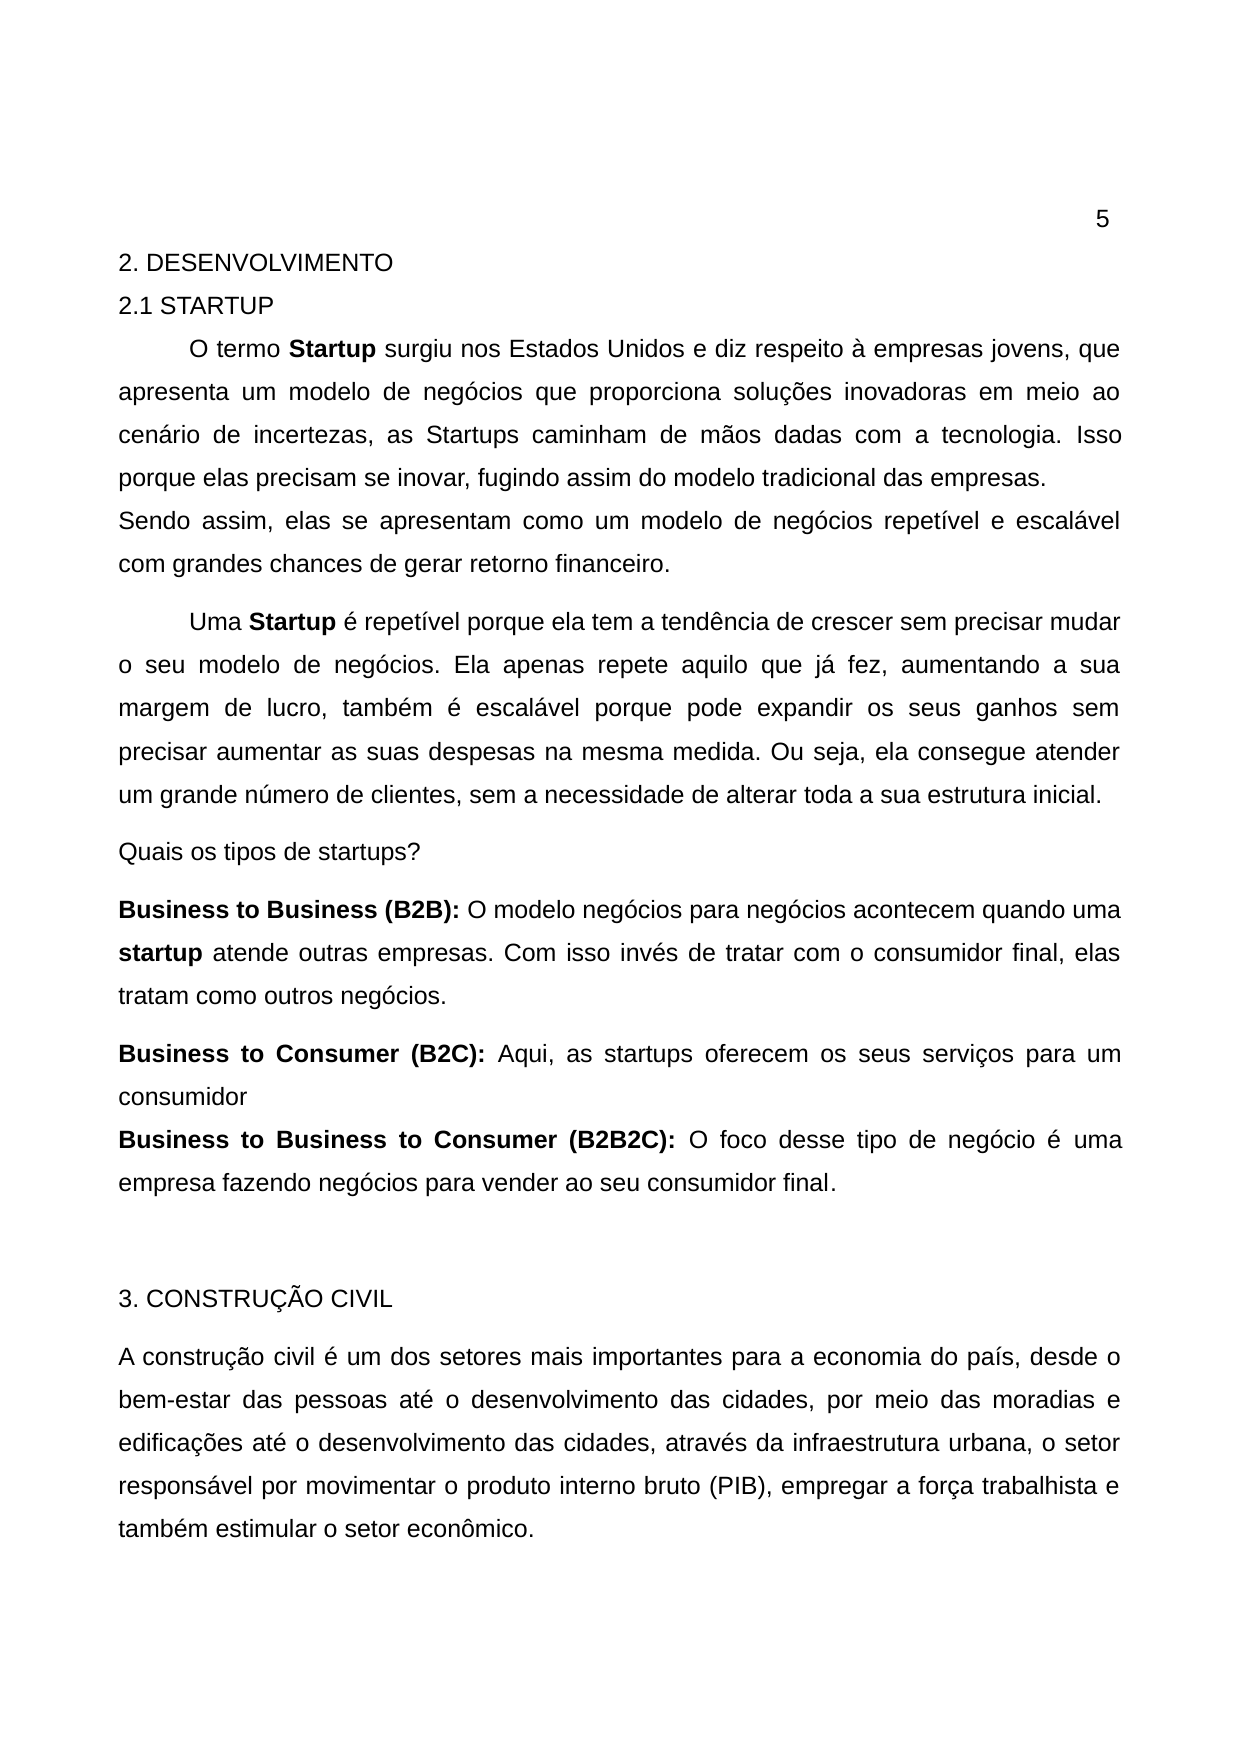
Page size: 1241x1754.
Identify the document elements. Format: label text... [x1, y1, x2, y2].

text A construção civil é um dos setores mais importantes para a economia do país, desde o bem-estar das pessoas até o desenvolvimento das cidades, por meio das moradias e edificações até o desenvolvimento das cidades, através da infraestrutura urbana, o setor responsável por movimentar o produto interno bruto (PIB), empregar a força trabalhista e também estimular o setor econômico. [118, 1341, 1122, 1543]
text O termo Startup surgiu nos Estados Unidos e diz respeito à empresas jovens, que apresenta um modelo de negócios que proporciona soluções inovadoras em meio ao cenário de incertezas, as Startups caminham de mãos dadas com a tecnologia. Isso porque elas precisam se inovar, fugindo assim do modelo tradicional das empresas. [118, 334, 1122, 492]
text Business to Consumer (B2C): Aqui, as startups oferecem os seus serviços para um consumidor Business to Business to Consumer (B2B2C): O foco desse tipo de negócio é uma empresa fazendo negócios para vender ao seu consumidor final. [118, 1039, 1122, 1197]
text Sendo assim, elas se apresentam como um modelo de negócios repetível e escalável com grandes chances de gerar retorno financeiro. [118, 506, 1122, 578]
text 3. CONSTRUÇÃO CIVIL [118, 1284, 1122, 1312]
text 5 [118, 204, 1122, 233]
text 2.1 STARTUP [118, 291, 1122, 319]
text Quais os tipos de startups? [118, 837, 1122, 866]
text 2. DESENVOLVIMENTO [118, 247, 1122, 276]
text Business to Business (B2B): O modelo negócios para negócios acontecem quando uma startup atende outras empresas. Com isso invés de tratar com o consumidor final, elas tratam como outros negócios. [118, 895, 1122, 1010]
text Uma Startup é repetível porque ela tem a tendência de crescer sem precisar mudar o seu modelo de negócios. Ela apenas repete aquilo que já fez, aumentando a sua margem de lucro, também é escalável porque pode expandir os seus ganhos sem precisar aumentar as suas despesas na mesma medida. Ou seja, ela consegue atender um grande número de clientes, sem a necessidade de alterar toda a sua estrutura inicial. [118, 607, 1122, 808]
